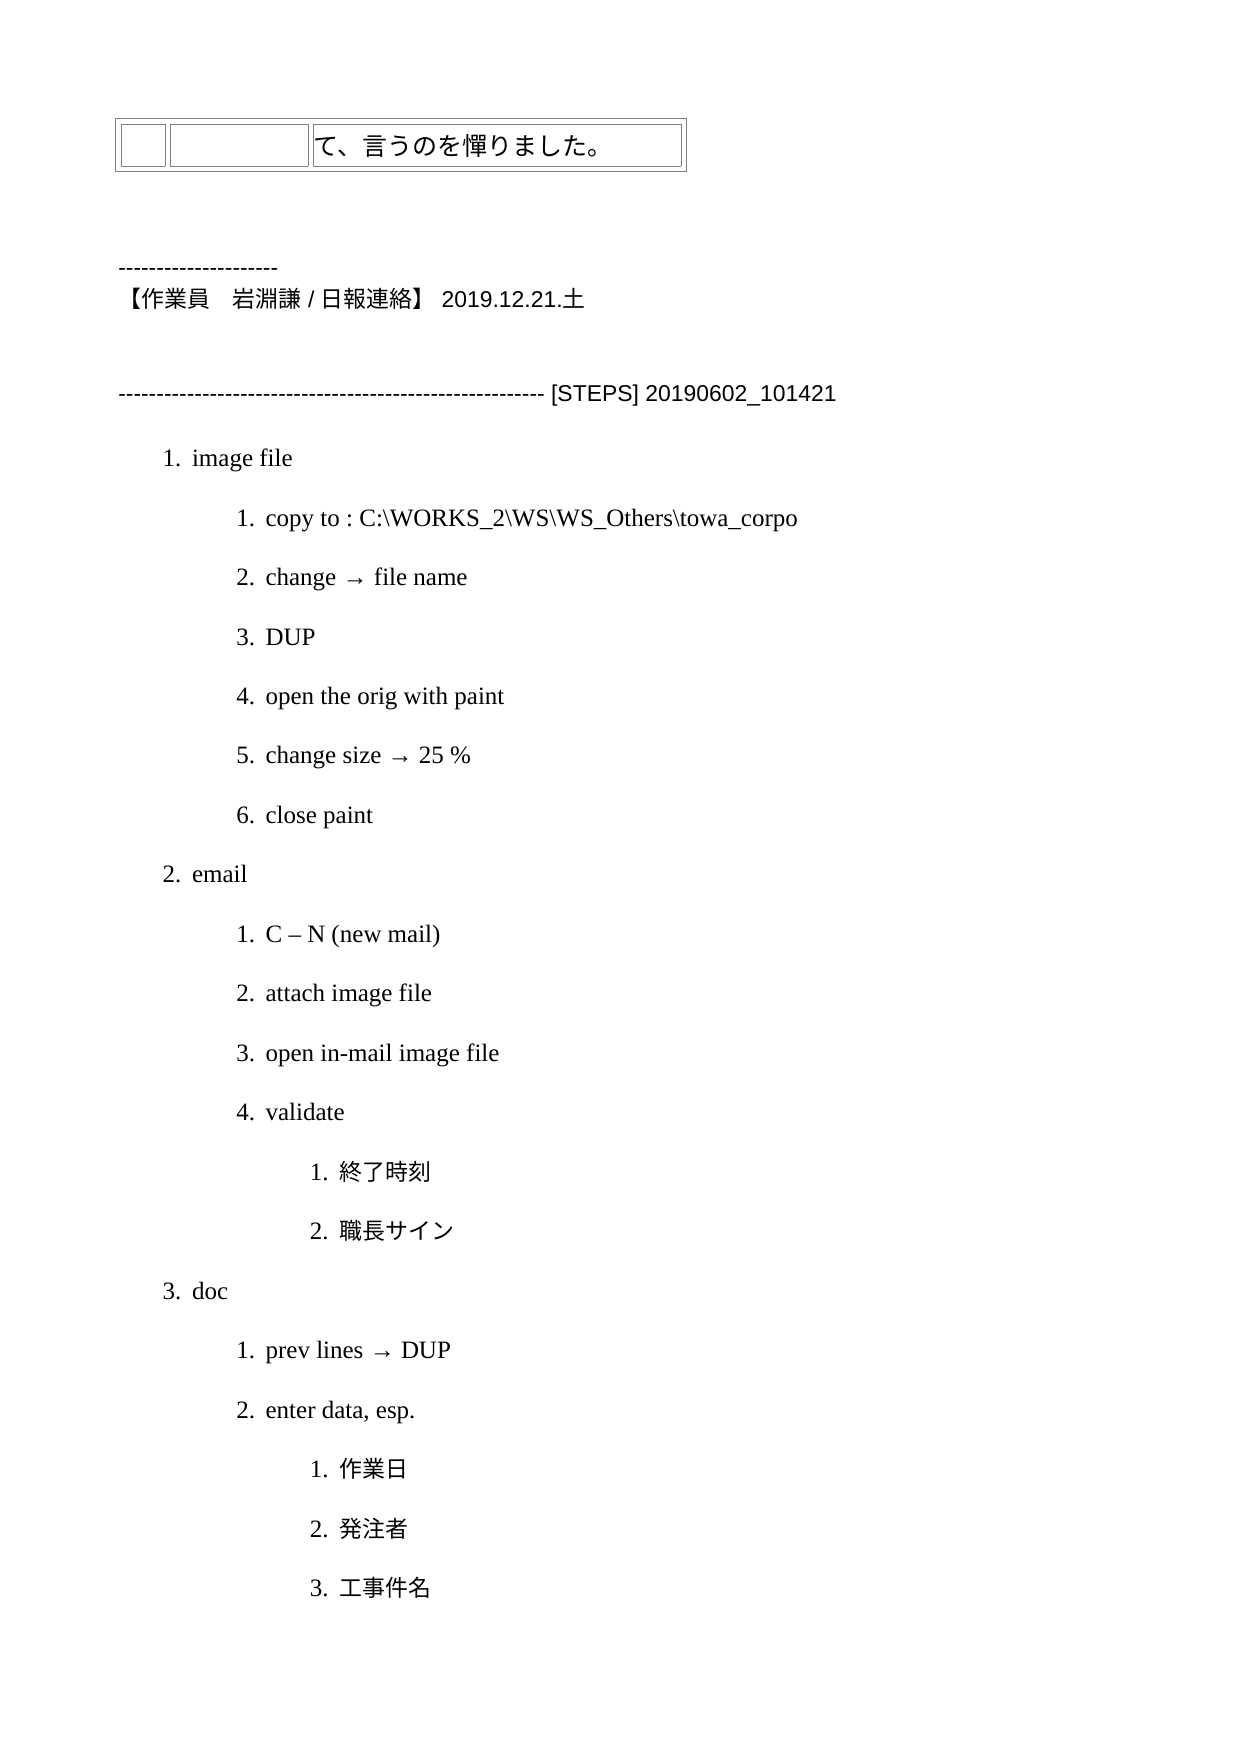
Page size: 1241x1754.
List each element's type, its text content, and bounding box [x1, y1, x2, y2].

list C – N (new mail) [236, 919, 1122, 948]
list copy to : C:\WORKS_2\WS\WS_Others\towa_corpo [236, 503, 1122, 531]
text --------------------- [118, 254, 1122, 280]
list doc [162, 1276, 1122, 1304]
list enter data, esp. [236, 1395, 1122, 1423]
table_cell [118, 119, 168, 166]
list image file [162, 443, 1122, 472]
list prev lines → DUP [236, 1335, 1122, 1364]
list DUP [236, 622, 1122, 650]
list attach image file [236, 978, 1122, 1007]
list 職長サイン [309, 1216, 1122, 1245]
list email [162, 859, 1122, 888]
list 終了時刻 [309, 1157, 1122, 1186]
table_cell て、言うのを憚りました。 [310, 119, 684, 166]
list 作業日 [309, 1454, 1122, 1483]
list change → file name [236, 562, 1122, 591]
table_cell [168, 119, 310, 166]
text 【作業員 岩淵謙 / 日報連絡】 2019.12.21.土 [118, 286, 1122, 312]
list change size → 25 % [236, 741, 1122, 769]
list 発注者 [309, 1514, 1122, 1542]
list validate [236, 1097, 1122, 1126]
list close paint [236, 800, 1122, 829]
text -------------------------------------------------------- [STEPS] 20190602_101421 [118, 380, 1122, 407]
list 工事件名 [309, 1573, 1122, 1602]
list open in-mail image file [236, 1038, 1122, 1067]
list open the orig with paint [236, 681, 1122, 710]
